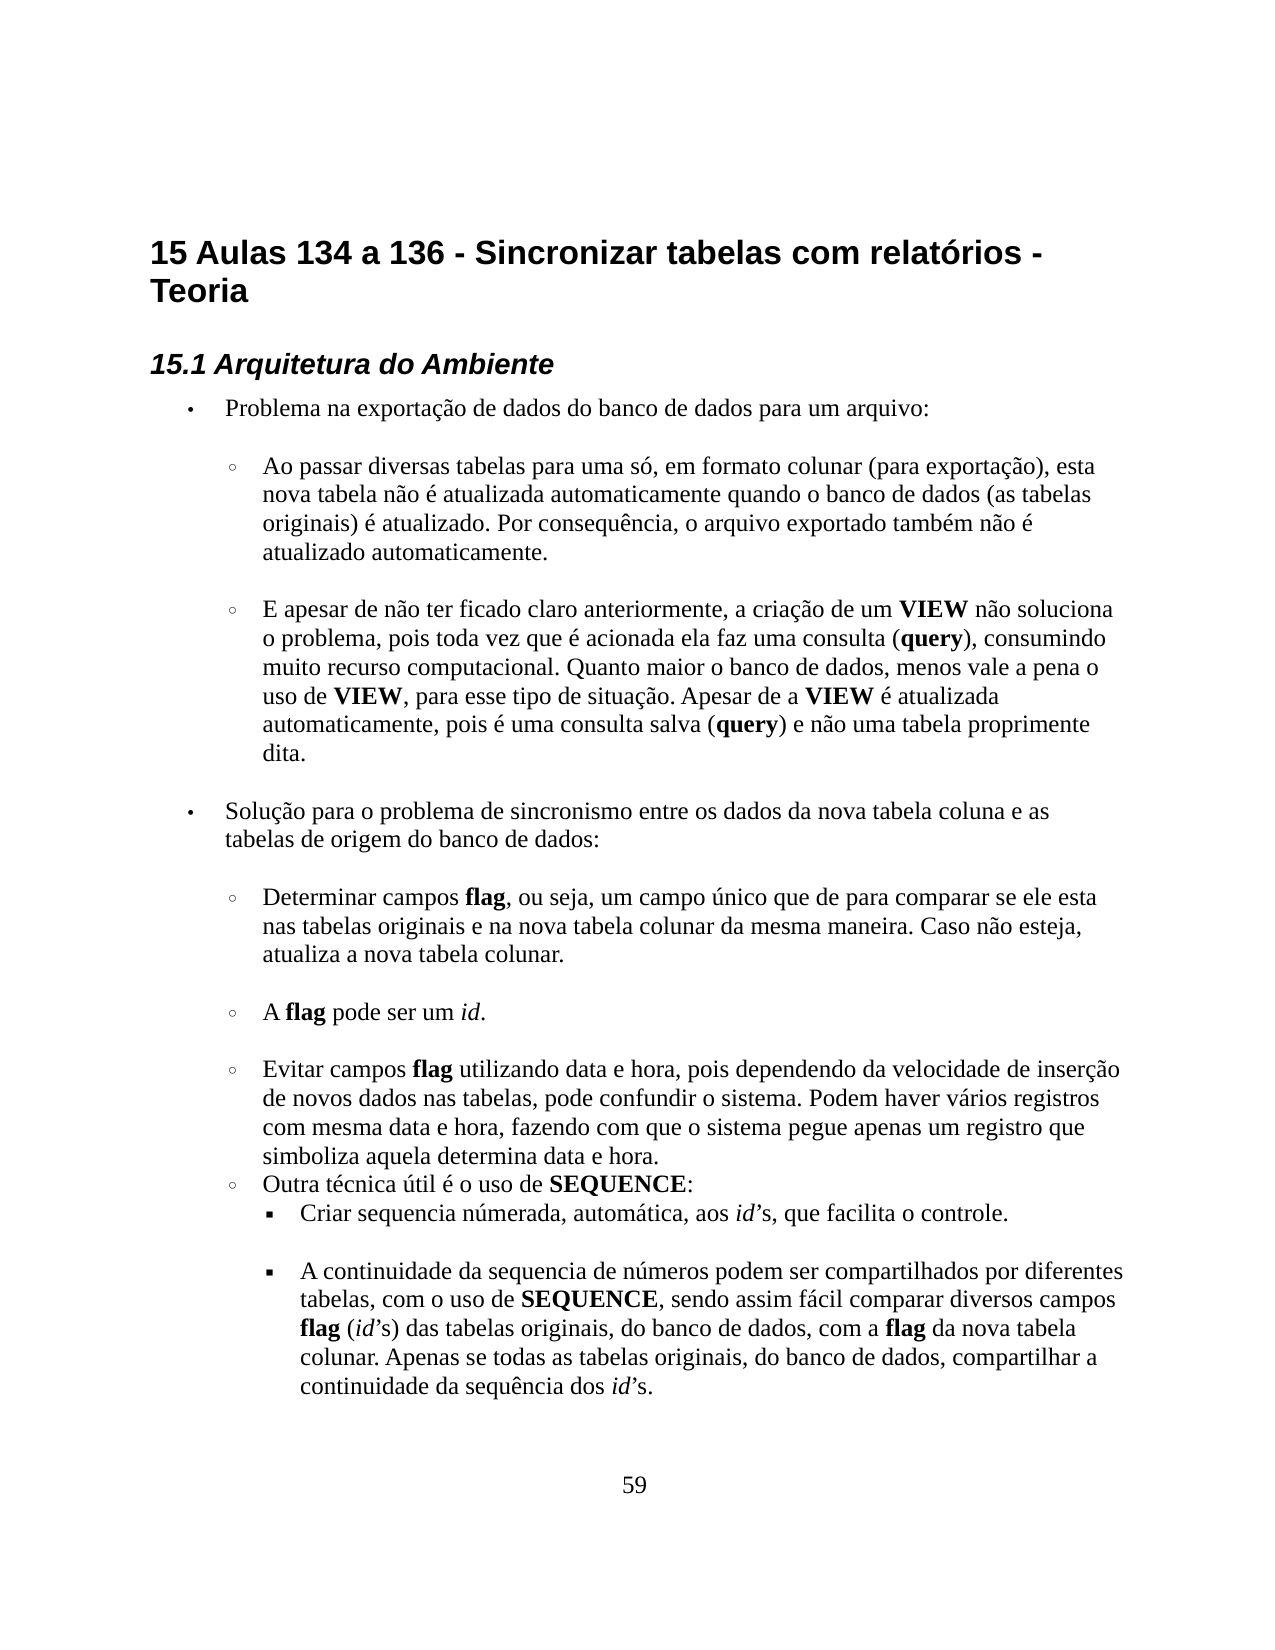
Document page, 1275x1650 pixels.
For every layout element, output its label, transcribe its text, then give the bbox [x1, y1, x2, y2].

list Determinar campos flag, ou seja, um campo único que de para comparar se ele esta nas tabelas originais e na nova tabela colunar da mesma maneira. Caso não esteja, atualiza a nova tabela colunar. [225, 882, 1125, 997]
list A continuidade da sequencia de números podem ser compartilhados por diferentes tabelas, com o uso de SEQUENCE, sendo assim fácil comparar diversos campos flag (id’s) das tabelas originais, do banco de dados, com a flag da nova tabela colunar. Apenas se todas as tabelas originais, do banco de dados, compartilhar a continuidade da sequência dos id’s. [262, 1256, 1125, 1428]
list Outra técnica útil é o uso de SEQUENCE: [225, 1169, 1125, 1198]
subtitle 15 Aulas 134 a 136 - Sincronizar tabelas com relatórios - Teoria [150, 232, 1125, 310]
list Evitar campos flag utilizando data e hora, pois dependendo da velocidade de inserção de novos dados nas tabelas, pode confundir o sistema. Podem haver vários registros com mesma data e hora, fazendo com que o sistema pegue apenas um registro que simboliza aquela determina data e hora. [225, 1054, 1125, 1169]
list Solução para o problema de sincronismo entre os dados da nova tabela coluna e as tabelas de origem do banco de dados: [187, 796, 1125, 882]
list Criar sequencia númerada, automática, aos id’s, que facilita o controle. [262, 1198, 1125, 1256]
list A flag pode ser um id. [225, 997, 1125, 1054]
list E apesar de não ter ficado claro anteriormente, a criação de um VIEW não soluciona o problema, pois toda vez que é acionada ela faz uma consulta (query), consumindo muito recurso computacional. Quanto maior o banco de dados, menos vale a pena o uso de VIEW, para esse tipo de situação. Apesar de a VIEW é atualizada automaticamente, pois é uma consulta salva (query) e não uma tabela proprimente dita. [225, 594, 1125, 796]
list Problema na exportação de dados do banco de dados para um arquivo: [187, 393, 1125, 451]
list [225, 150, 1125, 179]
list Ao passar diversas tabelas para uma só, em formato colunar (para exportação), esta nova tabela não é atualizada automaticamente quando o banco de dados (as tabelas originais) é atualizado. Por consequência, o arquivo exportado também não é atualizado automaticamente. [225, 451, 1125, 594]
subtitle 15.1 Arquitetura do Ambiente [150, 347, 1125, 381]
